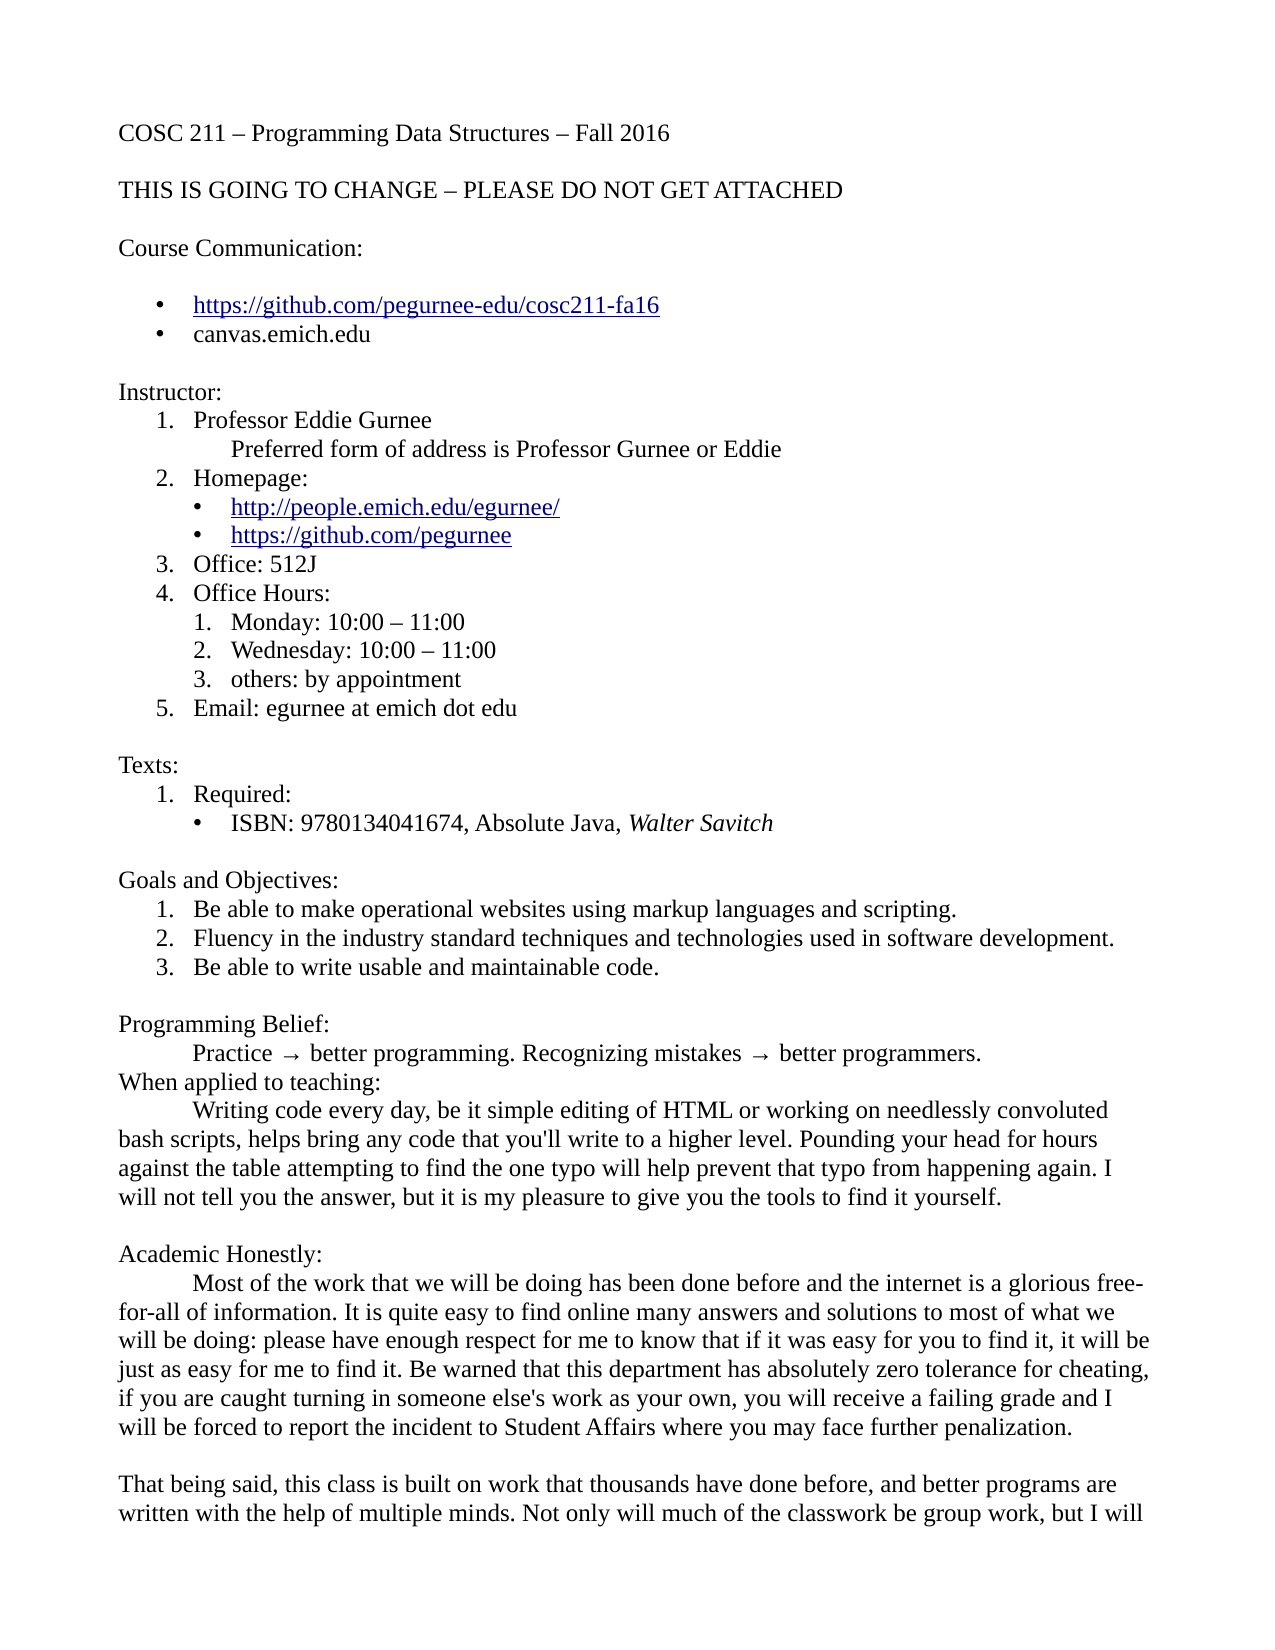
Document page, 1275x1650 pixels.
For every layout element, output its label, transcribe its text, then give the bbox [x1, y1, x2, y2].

list ISBN: 9780134041674, Absolute Java, Walter Savitch [193, 808, 1157, 837]
text THIS IS GOING TO CHANGE – PLEASE DO NOT GET ATTACHED [118, 176, 1157, 204]
text Instructor: [118, 377, 1157, 406]
text Texts: [118, 751, 1157, 779]
list Office Hours: [156, 578, 1157, 607]
list Fluency in the industry standard techniques and technologies used in software development. [156, 923, 1157, 952]
list Professor Eddie Gurnee [156, 406, 1157, 434]
text Most of the work that we will be doing has been done before and the internet is a glorious free-for-all of information. It is quite easy to find online many answers and solutions to most of what we will be doing: please have enough respect for me to know that if it was easy for you to find it, it will be just as easy for me to find it. Be warned that this department has absolutely zero tolerance for cheating, if you are caught turning in someone else's work as your own, you will receive a failing grade and I will be forced to report the incident to Student Affairs where you may face further penalization. [118, 1268, 1157, 1441]
text When applied to teaching: [118, 1067, 1157, 1096]
list Be able to make operational websites using markup languages and scripting. [156, 894, 1157, 923]
list https://github.com/pegurnee-edu/cosc211-fa16 [156, 291, 1157, 319]
text Academic Honestly: [118, 1239, 1157, 1268]
text Programming Belief: [118, 1009, 1157, 1038]
list Homepage: [156, 463, 1157, 492]
list Wednesday: 10:00 – 11:00 [193, 636, 1157, 664]
list others: by appointment [193, 664, 1157, 693]
text Writing code every day, be it simple editing of HTML or working on needlessly convoluted bash scripts, helps bring any code that you'll write to a higher level. Pounding your head for hours against the table attempting to find the one typo will help prevent that typo from happening again. I will not tell you the answer, but it is my pleasure to give you the tools to find it yourself. [118, 1096, 1157, 1211]
list Be able to write usable and maintainable code. [156, 952, 1157, 981]
text COSC 211 – Programming Data Structures – Fall 2016 [118, 118, 1157, 147]
list http://people.emich.edu/egurnee/ [193, 492, 1157, 521]
list Preferred form of address is Professor Gurnee or Eddie [193, 434, 1157, 463]
list Office: 512J [156, 549, 1157, 578]
text Course Communication: [118, 233, 1157, 262]
list https://github.com/pegurnee [193, 521, 1157, 549]
text Goals and Objectives: [118, 866, 1157, 894]
list canvas.emich.edu [156, 319, 1157, 348]
list Required: [156, 779, 1157, 808]
text That being said, this class is built on work that thousands have done before, and better programs are written with the help of multiple minds. Not only will much of the classwork be group work, but I will [118, 1469, 1157, 1527]
list Monday: 10:00 – 11:00 [193, 607, 1157, 636]
list Email: egurnee at emich dot edu [156, 693, 1157, 722]
text Practice → better programming. Recognizing mistakes → better programmers. [118, 1038, 1157, 1067]
